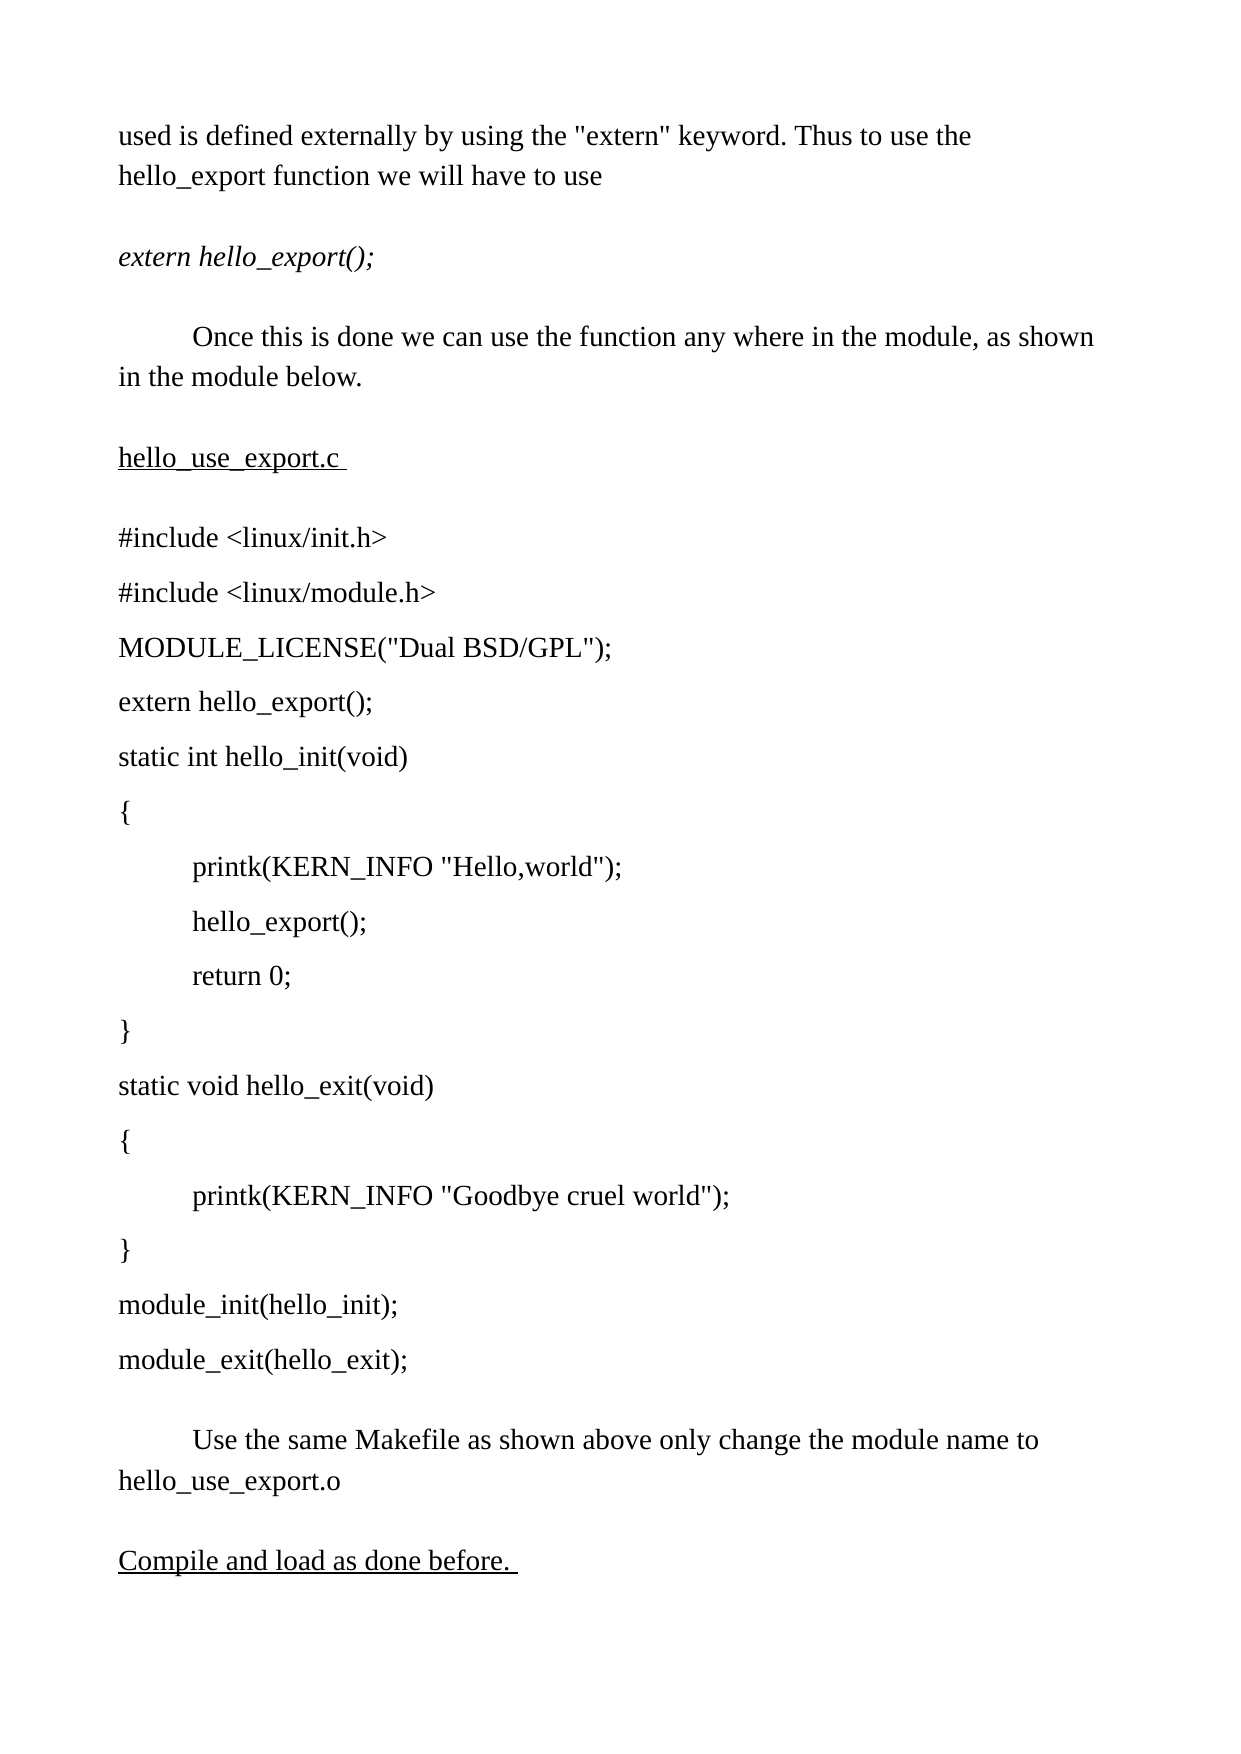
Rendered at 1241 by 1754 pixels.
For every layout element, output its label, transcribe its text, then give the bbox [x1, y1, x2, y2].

text module_init(hello_init); [118, 1287, 1122, 1321]
text module_exit(hello_exit); Use the same Makefile as shown above only change the module name to hello_use_export.o Compile and load as done before. [118, 1342, 1122, 1617]
text static void hello_exit(void) [118, 1068, 1122, 1102]
text hello_export(); [118, 904, 1122, 937]
text { [118, 794, 1122, 828]
text } [118, 1013, 1122, 1047]
text used is defined externally by using the "extern" keyword. Thus to use the hello_export function we will have to use extern hello_export(); Once this is done we can use the function any where in the module, as shown in the module below. hello_use_export.c #include <linux/init.h> [118, 118, 1122, 554]
text extern hello_export(); [118, 684, 1122, 718]
text printk(KERN_INFO "Goodbye cruel world"); [118, 1178, 1122, 1211]
text static int hello_init(void) [118, 739, 1122, 773]
text MODULE_LICENSE("Dual BSD/GPL"); [118, 630, 1122, 663]
text return 0; [118, 958, 1122, 992]
text { [118, 1123, 1122, 1156]
text #include <linux/module.h> [118, 575, 1122, 608]
text printk(KERN_INFO "Hello,world"); [118, 849, 1122, 882]
text } [118, 1232, 1122, 1266]
